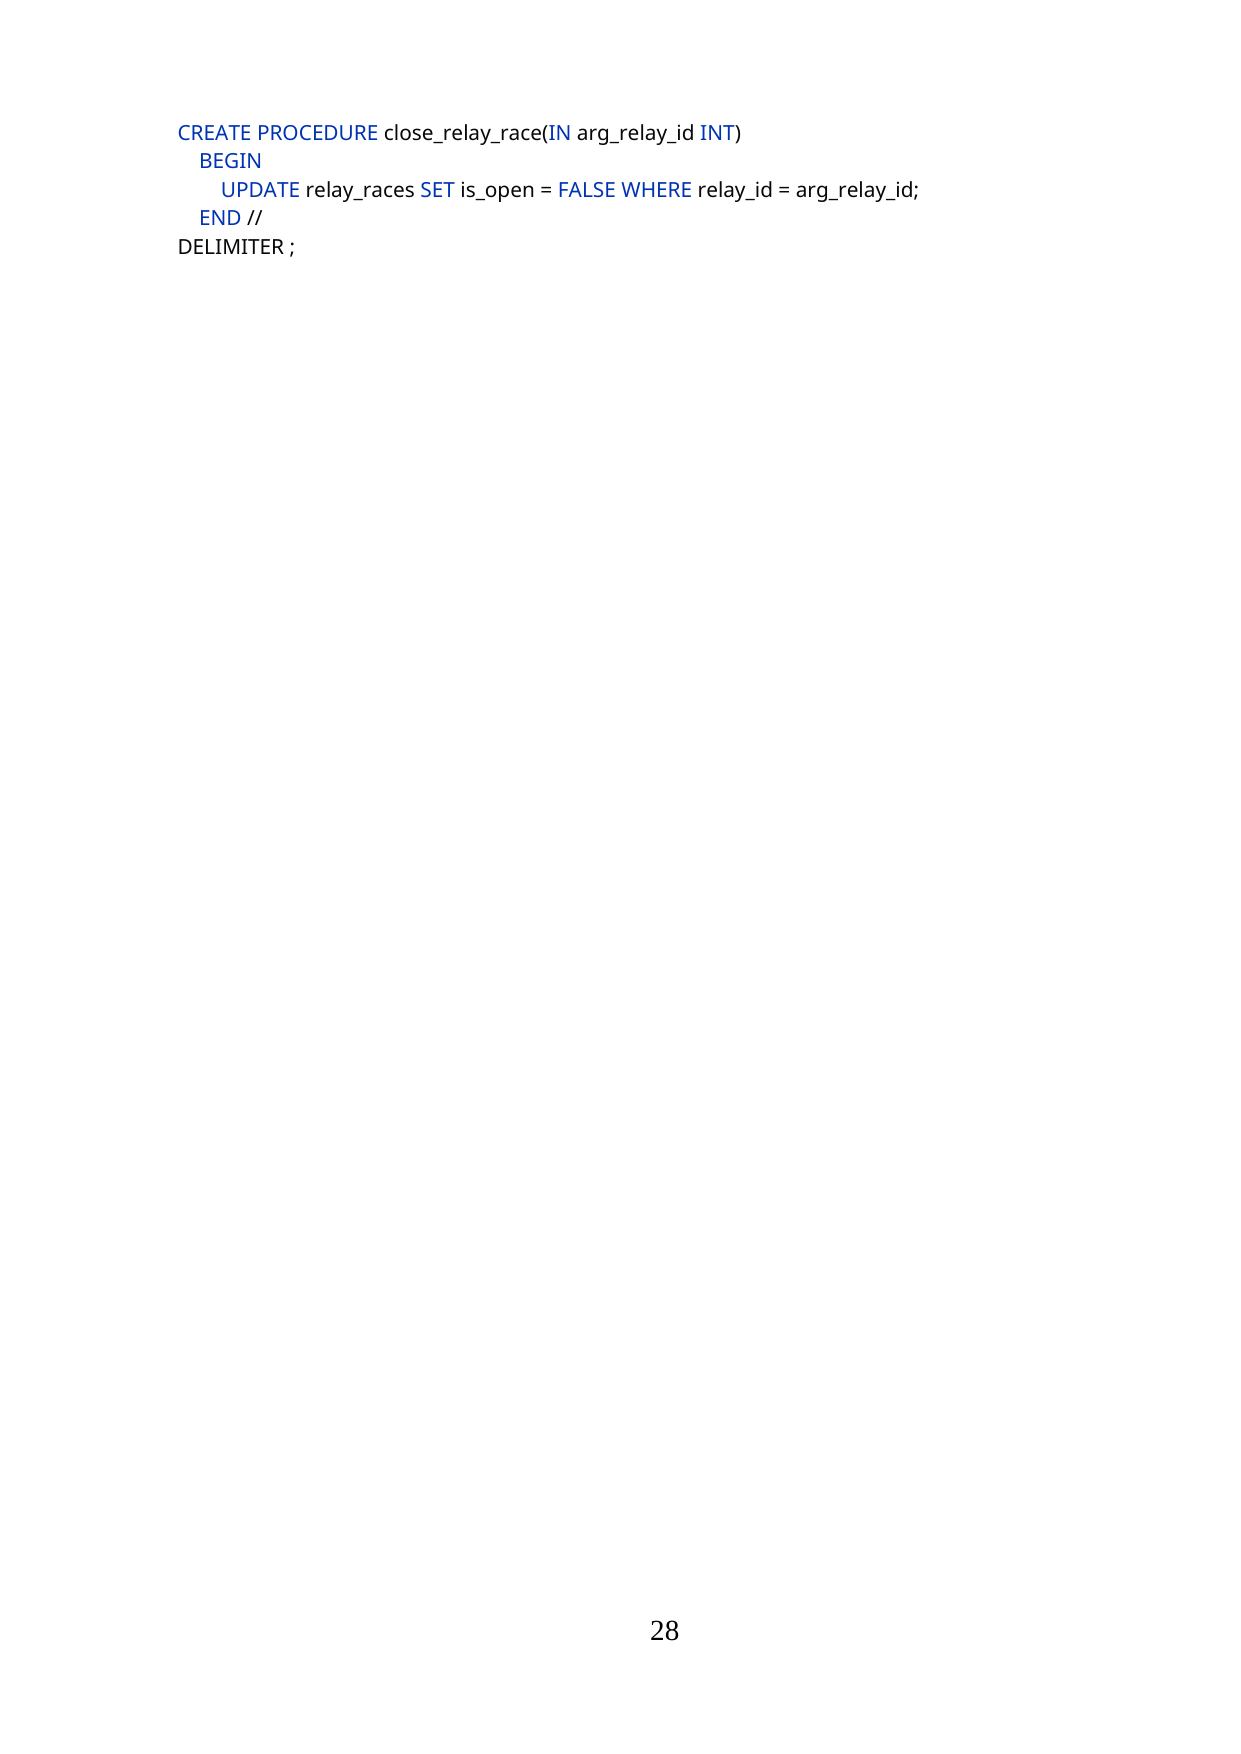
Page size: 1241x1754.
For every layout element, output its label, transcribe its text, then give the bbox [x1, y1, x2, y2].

text CREATE PROCEDURE close_relay_race(IN arg_relay_id INT) BEGIN UPDATE relay_races SET is_open = FALSE WHERE relay_id = arg_relay_id; END // DELIMITER ; [177, 118, 1152, 260]
